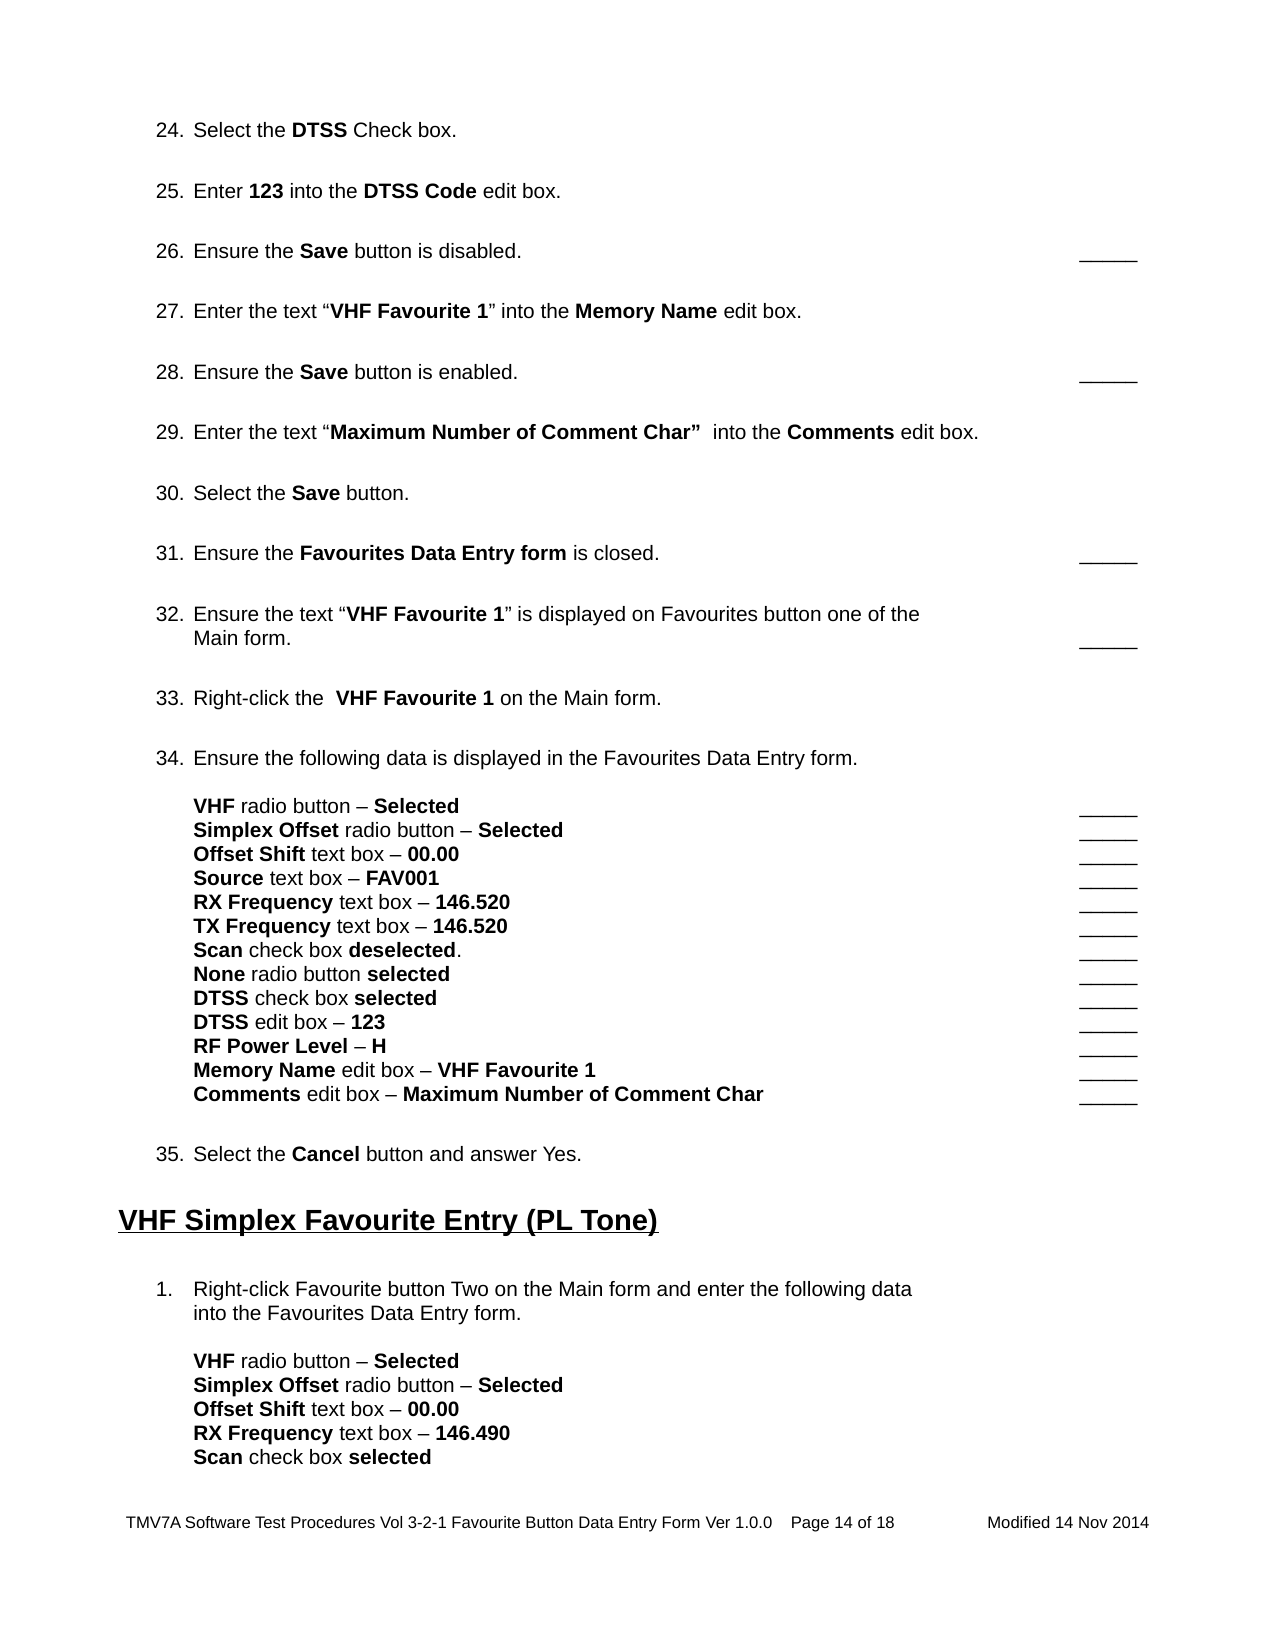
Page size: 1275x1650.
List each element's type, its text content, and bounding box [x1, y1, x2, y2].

list Ensure the Save button is enabled. _____ [156, 360, 1157, 408]
list Right-click the VHF Favourite 1 on the Main form. [156, 686, 1157, 734]
list Enter 123 into the DTSS Code edit box. [156, 178, 1157, 226]
list Select the Save button. [156, 481, 1157, 528]
list Select the DTSS Check box. [156, 118, 1157, 166]
list Select the Cancel button and answer Yes. [156, 1142, 1157, 1190]
list Ensure the Save button is disabled. _____ [156, 239, 1157, 287]
list Right-click Favourite button Two on the Main form and enter the following data into the Favourites Data Entry form. VHF radio button – Selected Simplex Offset radio button – Selected Offset Shift text box – 00.00 RX Frequency text box – 146.490 Scan check box selected [156, 1277, 1157, 1469]
list Enter the text “VHF Favourite 1” into the Memory Name edit box. [156, 299, 1157, 347]
list Ensure the following data is displayed in the Favourites Data Entry form. VHF radio button – Selected _____ Simplex Offset radio button – Selected _____ Offset Shift text box – 00.00 _____ Source text box – FAV001 _____ RX Frequency text box – 146.520 _____ TX Frequency text box – 146.520 _____ Scan check box deselected. _____ None radio button selected _____ DTSS check box selected _____ DTSS edit box – 123 _____ RF Power Level – H _____ Memory Name edit box – VHF Favourite 1 _____ Comments edit box – Maximum Number of Comment Char _____ [156, 746, 1157, 1129]
list Enter the text “Maximum Number of Comment Char” into the Comments edit box. [156, 420, 1157, 468]
text VHF Simplex Favourite Entry (PL Tone) [118, 1202, 1157, 1265]
list Ensure the text “VHF Favourite 1” is displayed on Favourites button one of the Main form. _____ [156, 601, 1157, 673]
list Ensure the Favourites Data Entry form is closed. _____ [156, 541, 1157, 589]
